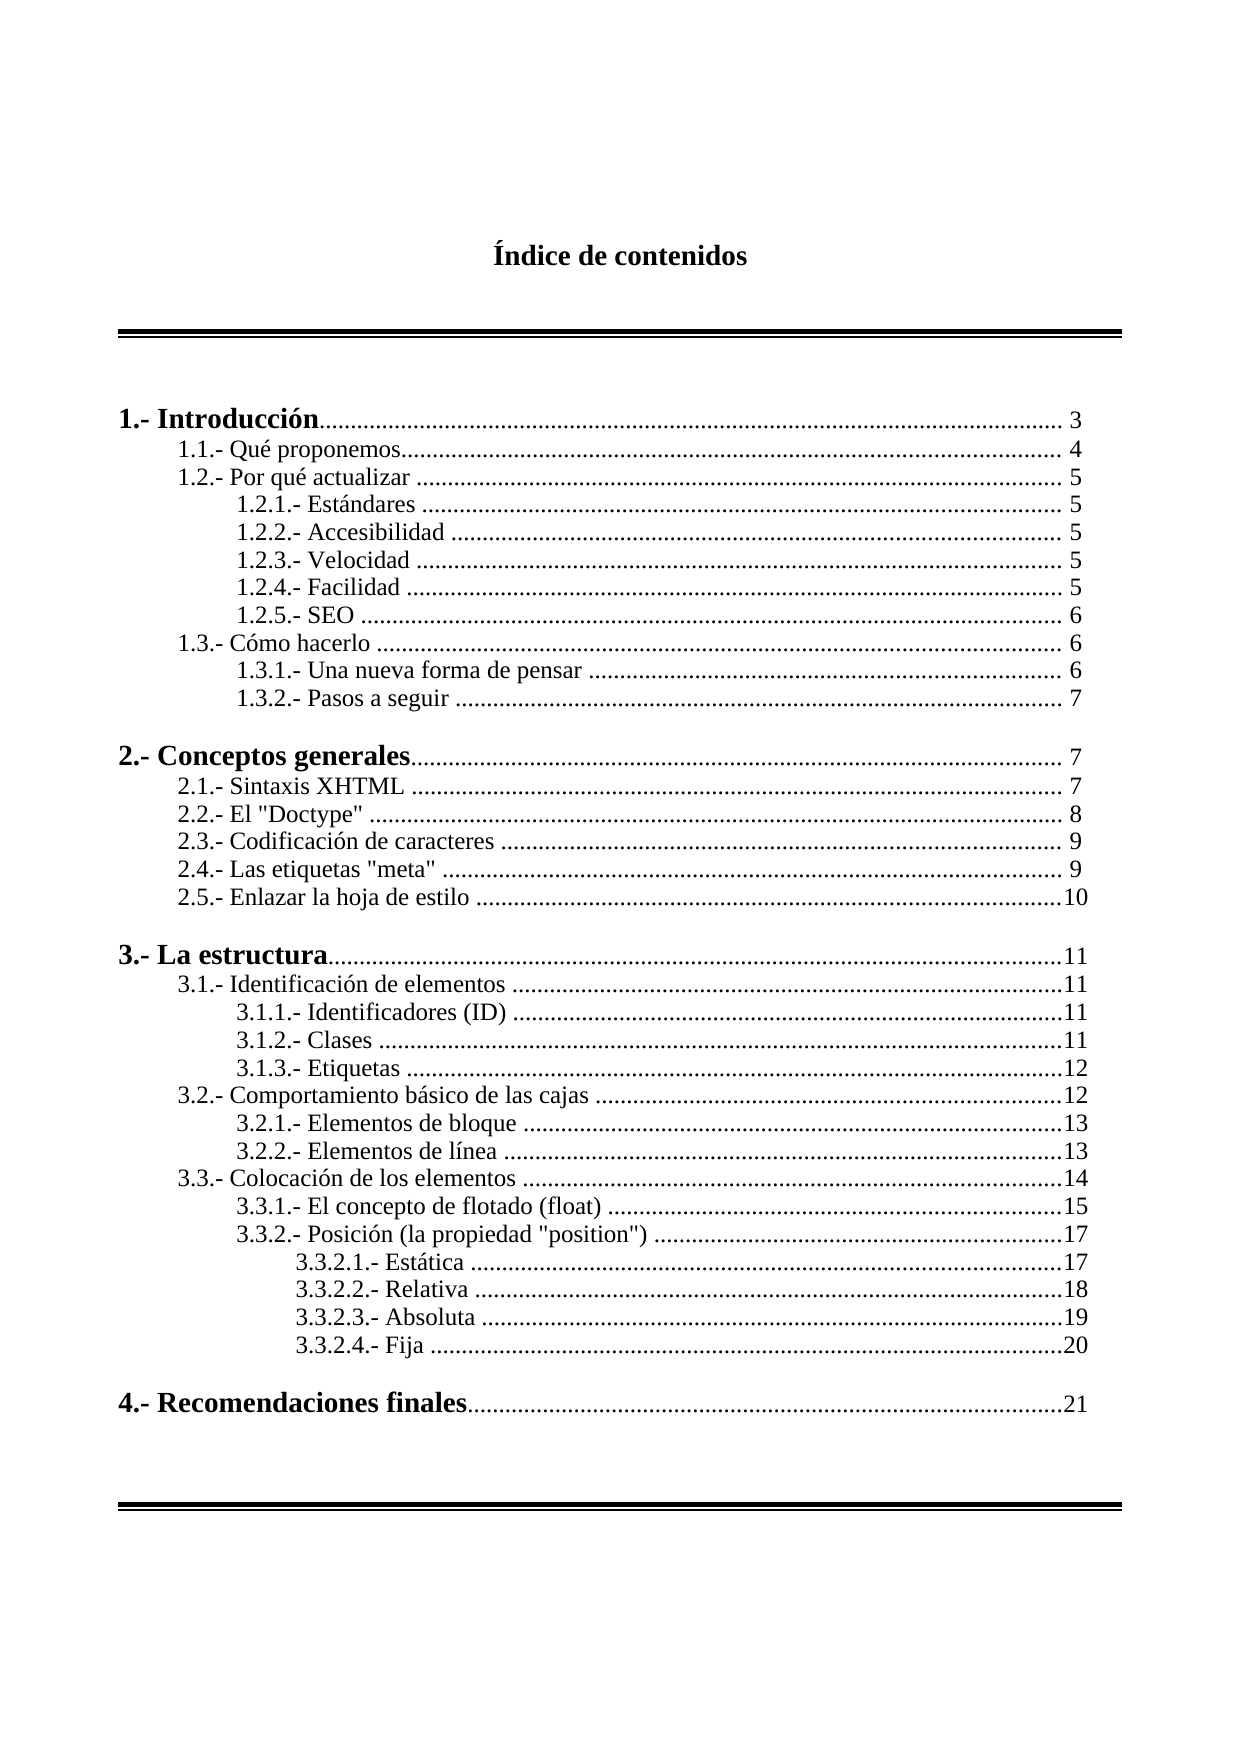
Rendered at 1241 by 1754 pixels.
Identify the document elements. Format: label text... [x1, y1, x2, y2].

text 3.2.- Comportamiento básico de las cajas 12 [118, 1081, 1122, 1109]
text 3.- La estructura 11 [118, 938, 1122, 971]
text 2.1.- Sintaxis XHTML 7 [118, 772, 1122, 800]
text 1.- Introducción 3 [118, 403, 1122, 435]
text 3.3.2.2.- Relativa 18 [118, 1275, 1122, 1303]
text 1.2.1.- Estándares 5 [118, 490, 1122, 518]
text 3.1.1.- Identificadores (ID) 11 [118, 998, 1122, 1026]
text 4.- Recomendaciones finales 21 [118, 1386, 1122, 1418]
text 1.2.4.- Facilidad 5 [118, 573, 1122, 601]
text 1.2.- Por qué actualizar 5 [118, 463, 1122, 490]
text 2.- Conceptos generales 7 [118, 740, 1122, 772]
subtitle Índice de contenidos [118, 239, 1122, 271]
text 3.3.2.4.- Fija 20 [118, 1331, 1122, 1358]
text 2.3.- Codificación de caracteres 9 [118, 827, 1122, 855]
text 1.3.2.- Pasos a seguir 7 [118, 684, 1122, 712]
text 2.2.- El "Doctype" 8 [118, 800, 1122, 827]
text 1.2.3.- Velocidad 5 [118, 546, 1122, 573]
text 3.1.- Identificación de elementos 11 [118, 971, 1122, 998]
text 1.2.5.- SEO 6 [118, 601, 1122, 629]
text 1.1.- Qué proponemos 4 [118, 435, 1122, 463]
text 3.2.2.- Elementos de línea 13 [118, 1137, 1122, 1164]
text 3.1.3.- Etiquetas 12 [118, 1054, 1122, 1081]
text 3.1.2.- Clases 11 [118, 1026, 1122, 1054]
text 3.2.1.- Elementos de bloque 13 [118, 1109, 1122, 1137]
text 1.3.1.- Una nueva forma de pensar 6 [118, 657, 1122, 684]
text 3.3.1.- El concepto de flotado (float) 15 [118, 1192, 1122, 1220]
text 1.3.- Cómo hacerlo 6 [118, 629, 1122, 657]
text 3.3.2.1.- Estática 17 [118, 1248, 1122, 1275]
text 3.3.2.- Posición (la propiedad "position") 17 [118, 1220, 1122, 1248]
text 3.3.2.3.- Absoluta 19 [118, 1303, 1122, 1331]
text 2.4.- Las etiquetas "meta" 9 [118, 855, 1122, 883]
text 3.3.- Colocación de los elementos 14 [118, 1164, 1122, 1192]
text 2.5.- Enlazar la hoja de estilo 10 [118, 883, 1122, 911]
text 1.2.2.- Accesibilidad 5 [118, 518, 1122, 546]
